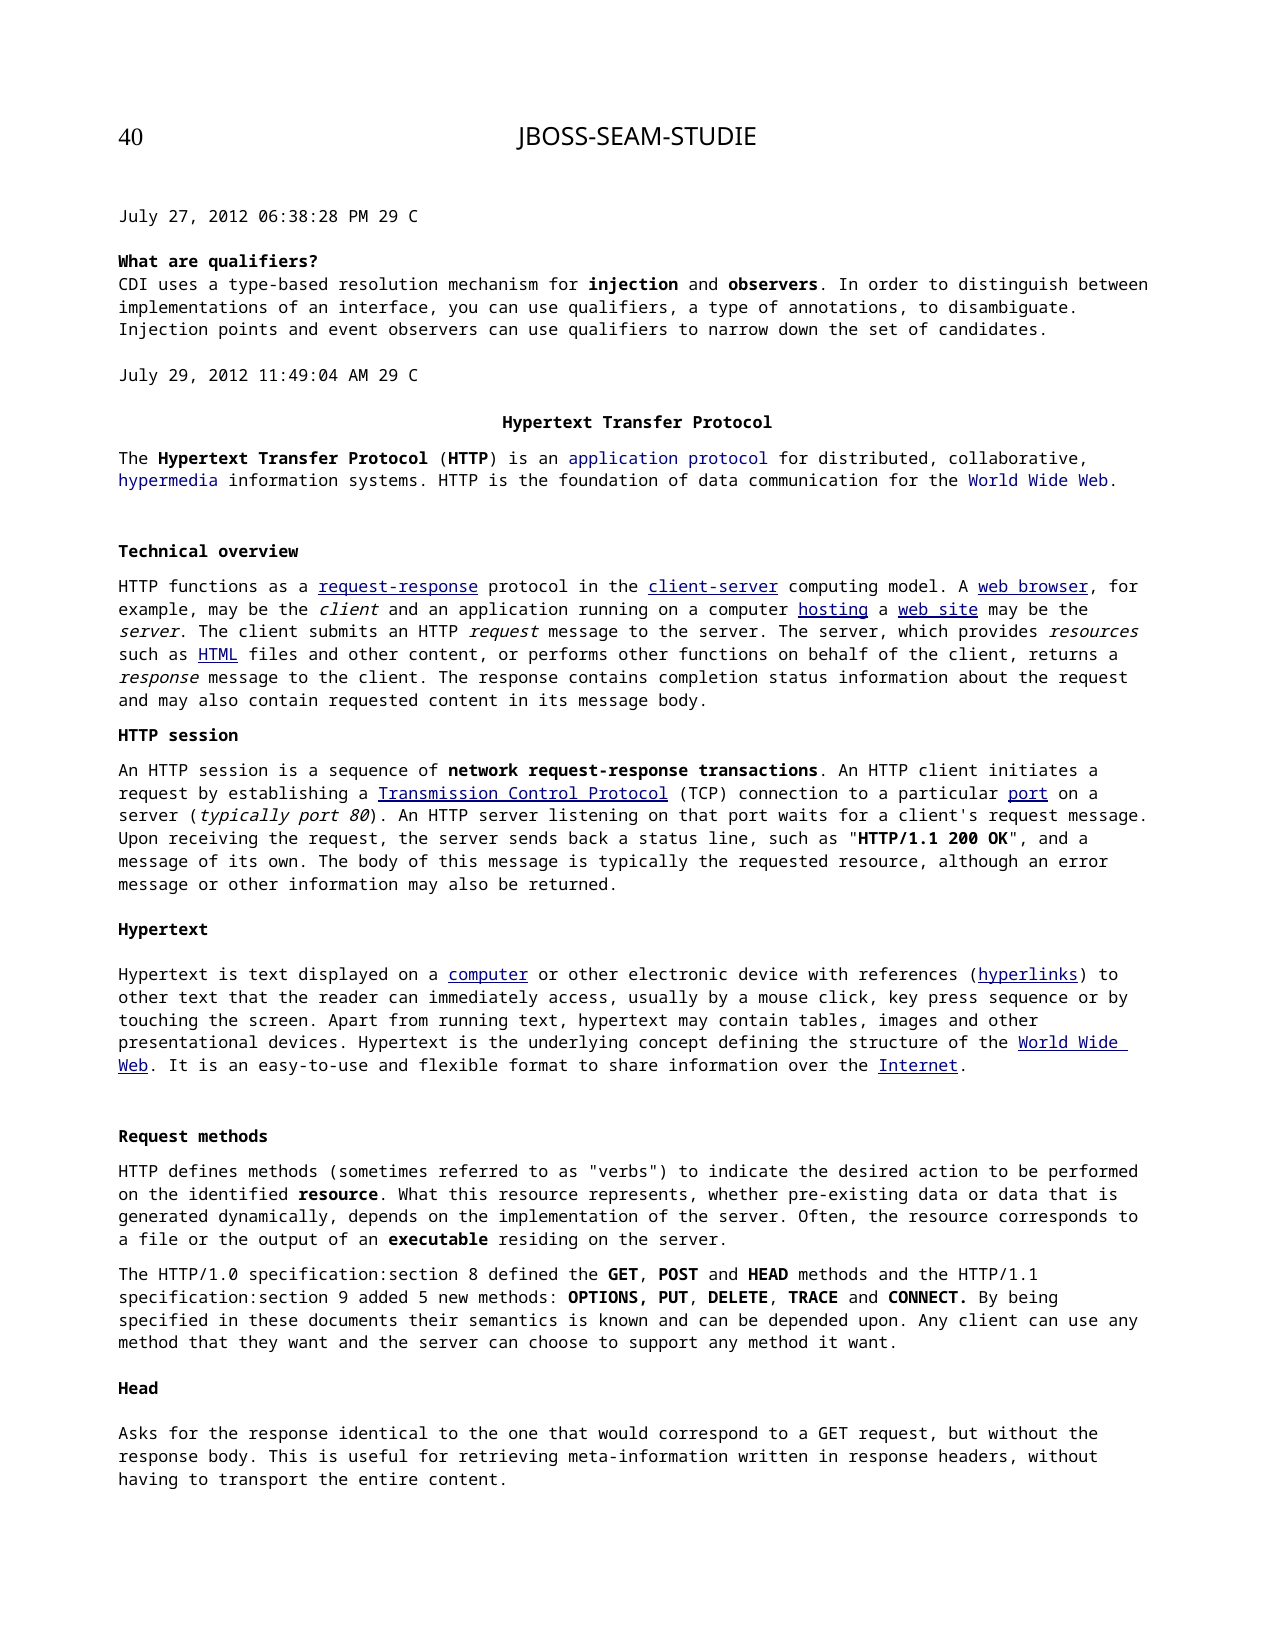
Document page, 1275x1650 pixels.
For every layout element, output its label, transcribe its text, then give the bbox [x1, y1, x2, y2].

text July 27, 2012 06:38:28 PM 29 C [118, 204, 1157, 227]
text The HTTP/1.0 specification:section 8 defined the GET, POST and HEAD methods and the HTTP/1.1 specification:section 9 added 5 new methods: OPTIONS, PUT, DELETE, TRACE and CONNECT. By being specified in these documents their semantics is known and can be depended upon. Any client can use any method that they want and the server can choose to support any method it want. [118, 1263, 1157, 1353]
text July 29, 2012 11:49:04 AM 29 C [118, 363, 1157, 386]
list Asks for the response identical to the one that would correspond to a GET request, but without the response body. This is useful for retrieving meta-information written in response headers, without having to transport the entire content. [118, 1422, 1157, 1490]
text Hypertext is text displayed on a computer or other electronic device with references (hyperlinks) to other text that the reader can immediately access, usually by a mouse click, key press sequence or by touching the screen. Apart from running text, hypertext may contain tables, images and other presentational devices. Hypertext is the underlying concept defining the structure of the World Wide Web. It is an easy-to-use and flexible format to share information over the Internet. [118, 963, 1157, 1076]
text HTTP defines methods (sometimes referred to as "verbs") to indicate the desired action to be performed on the identified resource. What this resource represents, whether pre-existing data or data that is generated dynamically, depends on the implementation of the server. Often, the resource corresponds to a file or the output of an executable residing on the server. [118, 1159, 1157, 1250]
text HTTP session [118, 723, 1157, 746]
text HTTP functions as a request-response protocol in the client-server computing model. A web browser, for example, may be the client and an application running on a computer hosting a web site may be the server. The client submits an HTTP request message to the server. The server, which provides resources such as HTML files and other content, or performs other functions on behalf of the client, returns a response message to the client. The response contains completion status information about the request and may also contain requested content in its message body. [118, 574, 1157, 711]
subtitle Request methods [118, 1124, 1157, 1147]
text CDI uses a type-based resolution mechanism for injection and observers. In order to distinguish between implementations of an interface, you can use qualifiers, a type of annotations, to disambiguate. Injection points and event observers can use qualifiers to narrow down the set of candidates. [118, 272, 1157, 341]
text Hypertext [118, 917, 1157, 940]
text An HTTP session is a sequence of network request-response transactions. An HTTP client initiates a request by establishing a Transmission Control Protocol (TCP) connection to a particular port on a server (typically port 80). An HTTP server listening on that port waits for a client's request message. Upon receiving the request, the server sends back a status line, such as "HTTP/1.1 200 OK", and a message of its own. The body of this message is typically the requested resource, although an error message or other information may also be returned. [118, 758, 1157, 895]
text What are qualifiers? [118, 250, 1157, 272]
subtitle Hypertext Transfer Protocol [118, 411, 1157, 434]
text The Hypertext Transfer Protocol (HTTP) is an application protocol for distributed, collaborative, hypermedia information systems. HTTP is the foundation of data communication for the World Wide Web. [118, 446, 1157, 492]
subtitle Technical overview [118, 539, 1157, 562]
text Head [118, 1376, 1157, 1399]
